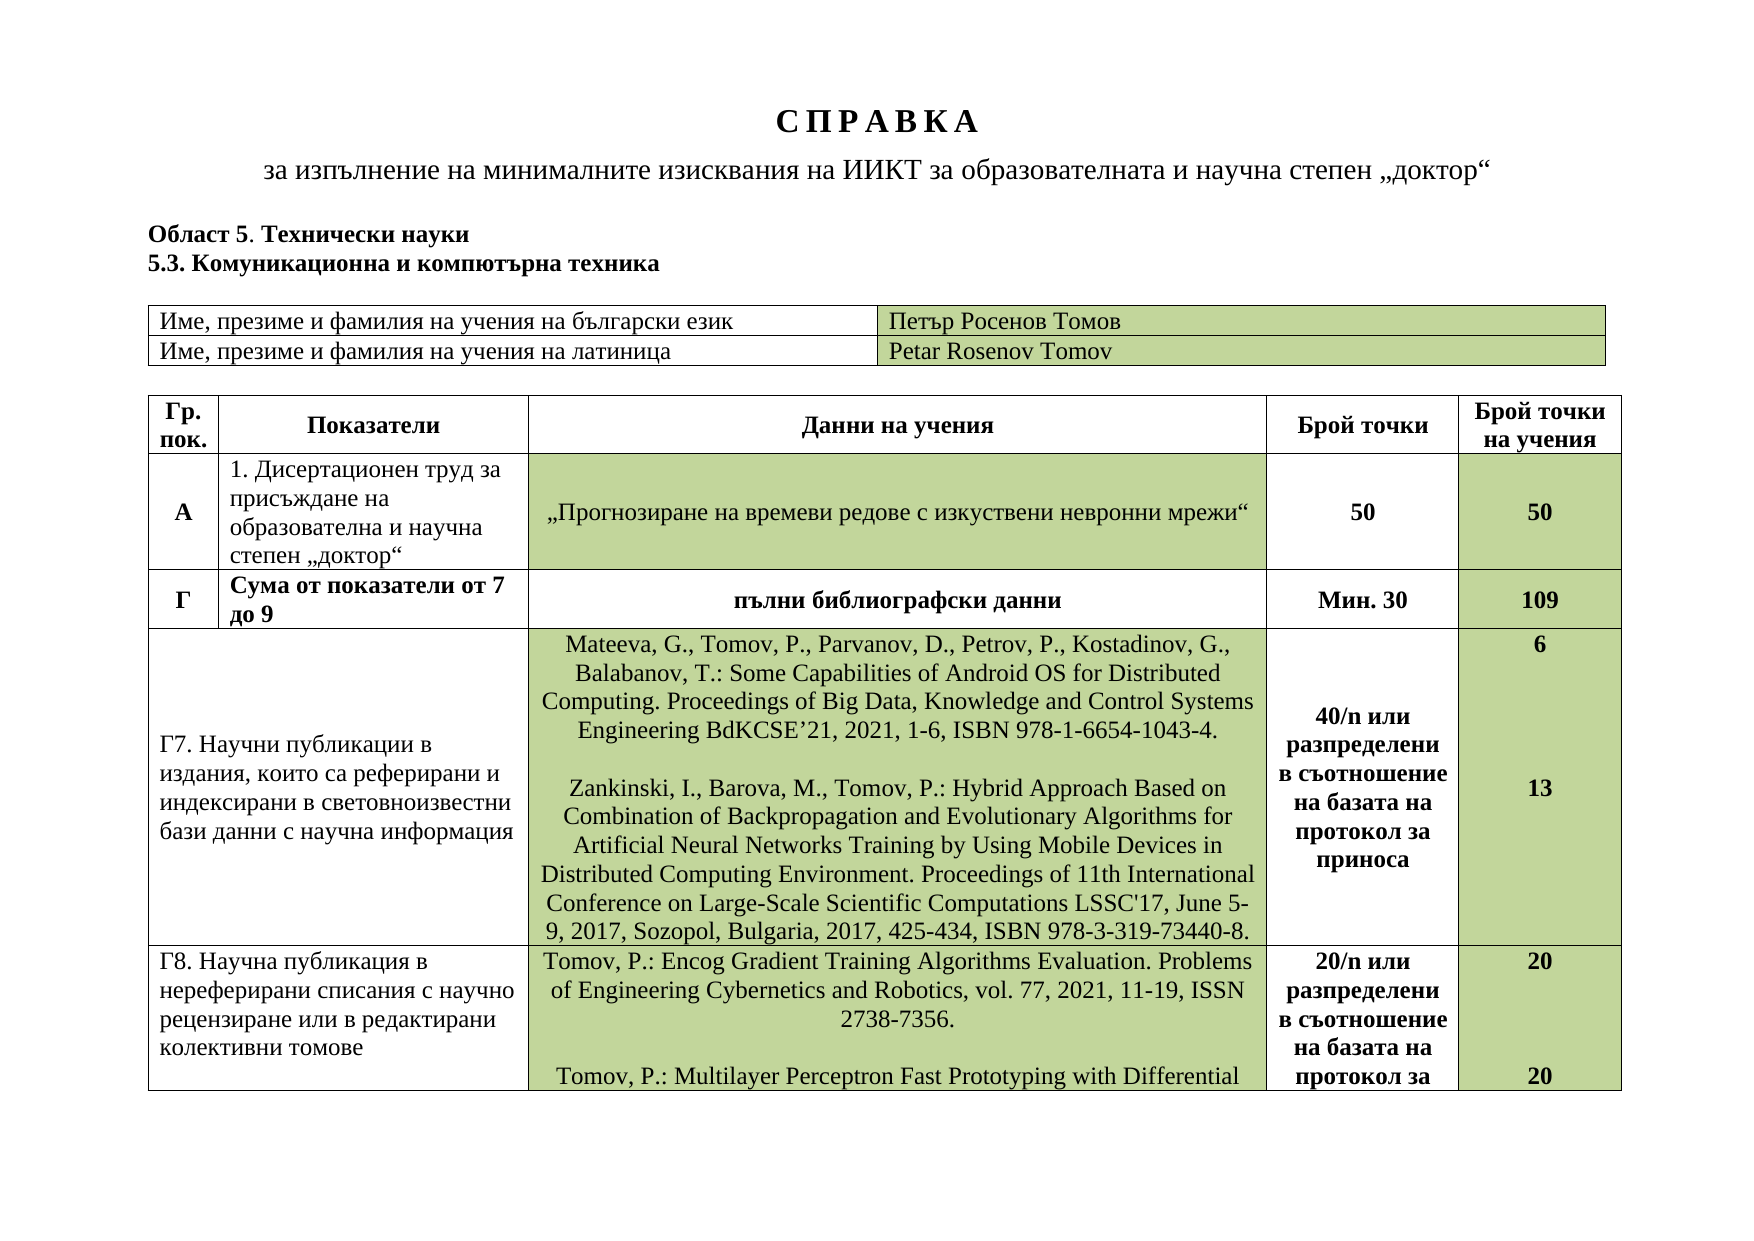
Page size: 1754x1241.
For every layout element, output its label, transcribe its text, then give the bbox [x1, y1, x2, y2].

table_cell 40/n или разпределени в съотношение на базата на протокол за приноса [1267, 629, 1458, 945]
table_cell Сума от показатели от 7 до 9 [219, 570, 528, 628]
table_cell „Прогнозиране на времеви редове с изкуствени невронни мрежи“ [529, 454, 1266, 569]
title С П Р А В К А [148, 101, 1606, 139]
table_cell Г8. Научна публикация в нереферирани списания с научно рецензиране или в редактирани колективни томове [149, 946, 528, 1090]
table_header Име, презиме и фамилия на учения на български език [149, 306, 877, 335]
table_cell Mateeva, G., Tomov, P., Parvanov, D., Petrov, P., Kostadinov, G., Balabanov, T.: Some Capabilities of Android OS for Distributed Computing. Proceedings of Big Data, Knowledge and Control Systems Engineering BdKCSE’21, 2021, 1-6, ISBN 978-1-6654-1043-4. Zankinski, I., Barova, M., Tomov, P.: Hybrid Approach Based on Combination of Backpropagation and Evolutionary Algorithms for Artificial Neural Networks Training by Using Mobile Devices in Distributed Computing Environment. Proceedings of 11th International Conference on Large-Scale Scientific Computations LSSC'17, June 5-9, 2017, Sozopol, Bulgaria, 2017, 425-434, ISBN 978-3-319-73440-8. [529, 629, 1266, 945]
table_header Показатели [219, 396, 528, 453]
table_cell Име, презиме и фамилия на учения на латиница [149, 336, 877, 365]
table_cell 6 13 [1459, 629, 1621, 945]
table_cell 20/n или разпределени в съотношение на базата на протокол за [1267, 946, 1458, 1090]
text за изпълнение на минималните изисквания на ИИКТ за образователната и научна степен „доктор“ [148, 152, 1606, 186]
table_cell Г [149, 570, 218, 628]
table_cell 1. Дисертационен труд за присъждане на образователна и научна степен „доктор“ [219, 454, 528, 569]
table_cell А [149, 454, 218, 569]
table_cell 50 [1267, 454, 1458, 569]
text Област 5. Технически науки [148, 219, 1606, 248]
text 5.3. Комуникационна и компютърна техника [148, 248, 1606, 277]
table_header Брой точки на учения [1459, 396, 1621, 453]
table_cell Г7. Научни публикации в издания, които са реферирани и индексирани в световноизвестни бази данни с научна информация [149, 629, 528, 945]
table_header Гр. пок. [149, 396, 218, 453]
table_cell Petar Rosenov Tomov [878, 336, 1605, 365]
table_header Брой точки [1267, 396, 1458, 453]
table_cell Tomov, P.: Encog Gradient Training Algorithms Evaluation. Problems of Engineering Cybernetics and Robotics, vol. 77, 2021, 11-19, ISSN 2738-7356. Tomov, P.: Multilayer Perceptron Fast Prototyping with Differential [529, 946, 1266, 1090]
table_cell 109 [1459, 570, 1621, 628]
table_cell пълни библиографски данни [529, 570, 1266, 628]
table_cell 50 [1459, 454, 1621, 569]
table_cell Мин. 30 [1267, 570, 1458, 628]
table_cell 20 20 [1459, 946, 1621, 1090]
table_header Петър Росенов Томов [878, 306, 1605, 335]
table_header Данни на учения [529, 396, 1266, 453]
